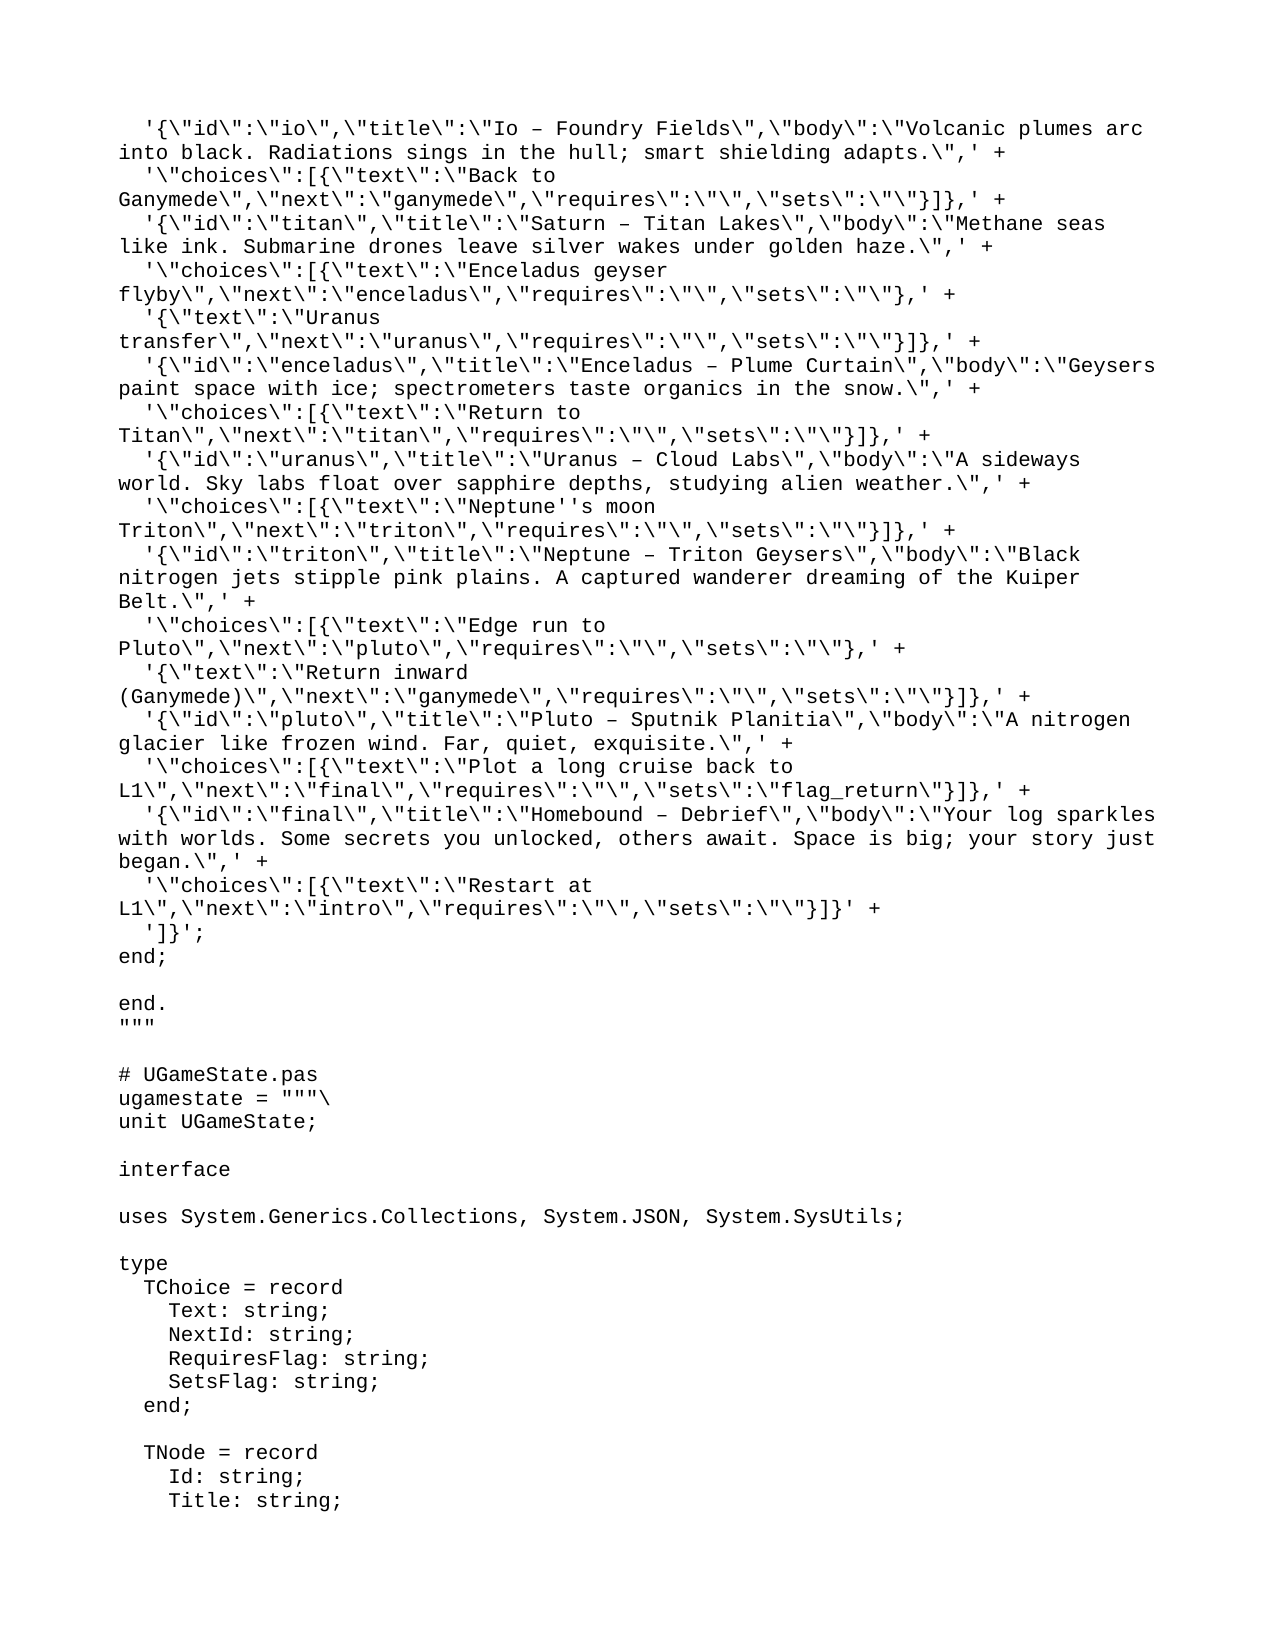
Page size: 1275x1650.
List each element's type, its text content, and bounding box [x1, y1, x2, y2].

text '\"choices\":[{\"text\":\"Plot a long cruise back to L1\",\"next\":\"final\",\"requires\":\"\",\"sets\":\"flag_return\"}]},' + [118, 757, 1157, 804]
text '{\"id\":\"pluto\",\"title\":\"Pluto – Sputnik Planitia\",\"body\":\"A nitrogen glacier like frozen wind. Far, quiet, exquisite.\",' + [118, 709, 1157, 757]
text unit UGameState; [118, 1111, 1157, 1135]
text Id: string; [118, 1466, 1157, 1489]
text '{\"id\":\"uranus\",\"title\":\"Uranus – Cloud Labs\",\"body\":\"A sideways world. Sky labs float over sapphire depths, studying alien weather.\",' + [118, 449, 1157, 496]
text '{\"text\":\"Return inward (Ganymede)\",\"next\":\"ganymede\",\"requires\":\"\",\"sets\":\"\"}]},' + [118, 662, 1157, 709]
text '\"choices\":[{\"text\":\"Restart at L1\",\"next\":\"intro\",\"requires\":\"\",\"sets\":\"\"}]}' + [118, 875, 1157, 922]
text Text: string; [118, 1300, 1157, 1324]
text ']}'; [118, 922, 1157, 946]
text '\"choices\":[{\"text\":\"Neptune''s moon Triton\",\"next\":\"triton\",\"requires\":\"\",\"sets\":\"\"}]},' + [118, 496, 1157, 544]
text '{\"id\":\"enceladus\",\"title\":\"Enceladus – Plume Curtain\",\"body\":\"Geysers paint space with ice; spectrometers taste organics in the snow.\",' + [118, 354, 1157, 402]
text NextId: string; [118, 1324, 1157, 1348]
text '{\"id\":\"titan\",\"title\":\"Saturn – Titan Lakes\",\"body\":\"Methane seas like ink. Submarine drones leave silver wakes under golden haze.\",' + [118, 213, 1157, 260]
text # UGameState.pas [118, 1064, 1157, 1088]
text '\"choices\":[{\"text\":\"Return to Titan\",\"next\":\"titan\",\"requires\":\"\",\"sets\":\"\"}]},' + [118, 402, 1157, 449]
text end; [118, 1395, 1157, 1419]
text TNode = record [118, 1442, 1157, 1466]
text TChoice = record [118, 1277, 1157, 1300]
text interface [118, 1158, 1157, 1182]
text SetsFlag: string; [118, 1371, 1157, 1395]
text Title: string; [118, 1489, 1157, 1513]
text end. [118, 993, 1157, 1017]
text ugamestate = """\ [118, 1088, 1157, 1111]
text '\"choices\":[{\"text\":\"Enceladus geyser flyby\",\"next\":\"enceladus\",\"requires\":\"\",\"sets\":\"\"},' + [118, 260, 1157, 307]
text '{\"id\":\"final\",\"title\":\"Homebound – Debrief\",\"body\":\"Your log sparkles with worlds. Some secrets you unlocked, others await. Space is big; your story just began.\",' + [118, 804, 1157, 875]
text '\"choices\":[{\"text\":\"Edge run to Pluto\",\"next\":\"pluto\",\"requires\":\"\",\"sets\":\"\"},' + [118, 615, 1157, 662]
text RequiresFlag: string; [118, 1348, 1157, 1371]
text end; [118, 946, 1157, 969]
text type [118, 1253, 1157, 1277]
text uses System.Generics.Collections, System.JSON, System.SysUtils; [118, 1206, 1157, 1229]
text '{\"text\":\"Uranus transfer\",\"next\":\"uranus\",\"requires\":\"\",\"sets\":\"\"}]},' + [118, 307, 1157, 354]
text '{\"id\":\"io\",\"title\":\"Io – Foundry Fields\",\"body\":\"Volcanic plumes arc into black. Radiations sings in the hull; smart shielding adapts.\",' + [118, 118, 1157, 165]
text """ [118, 1017, 1157, 1040]
text '\"choices\":[{\"text\":\"Back to Ganymede\",\"next\":\"ganymede\",\"requires\":\"\",\"sets\":\"\"}]},' + [118, 165, 1157, 213]
text '{\"id\":\"triton\",\"title\":\"Neptune – Triton Geysers\",\"body\":\"Black nitrogen jets stipple pink plains. A captured wanderer dreaming of the Kuiper Belt.\",' + [118, 544, 1157, 615]
